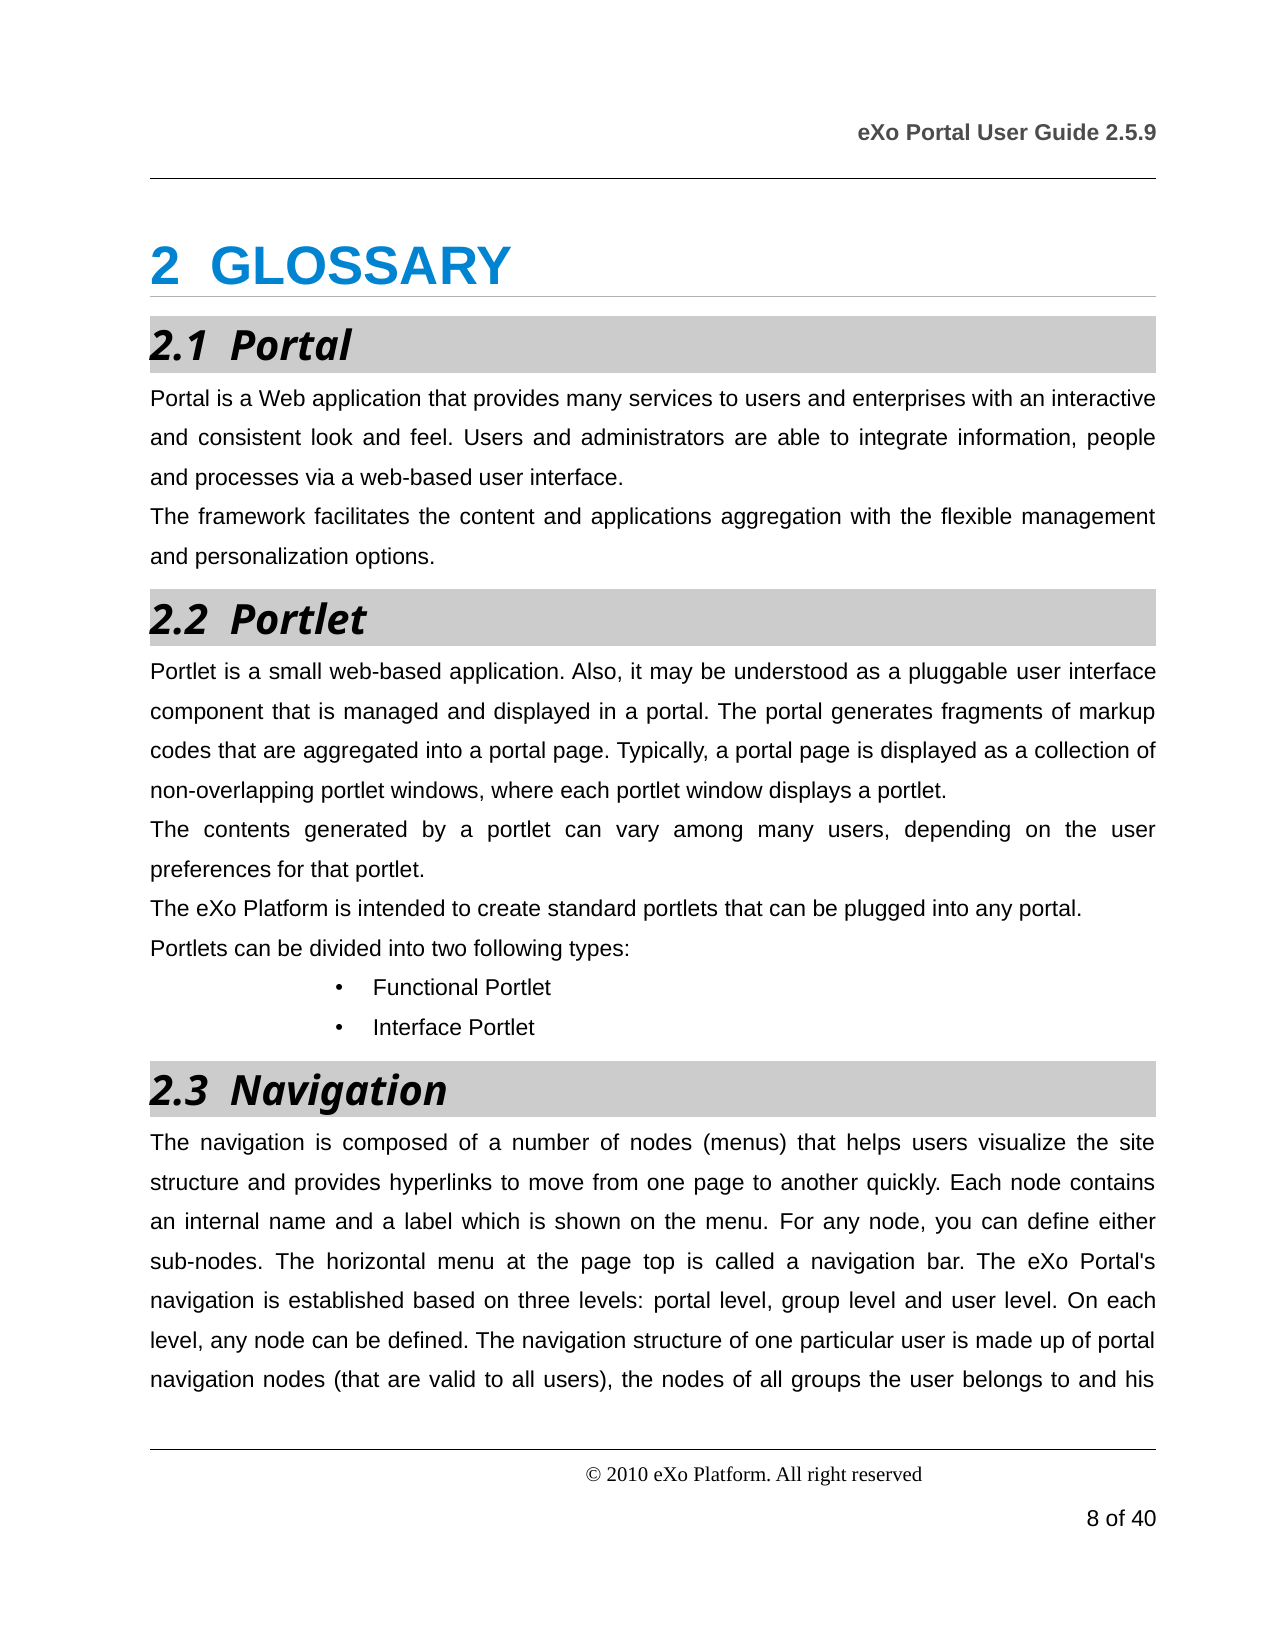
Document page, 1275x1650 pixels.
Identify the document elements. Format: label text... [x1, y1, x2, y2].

text The navigation is composed of a number of nodes (menus) that helps users visualize the site structure and provides hyperlinks to move from one page to another quickly. Each node contains an internal name and a label which is shown on the menu. For any node, you can define either sub-nodes. The horizontal menu at the page top is called a navigation bar. The eXo Portal's navigation is established based on three levels: portal level, group level and user level. On each level, any node can be defined. The navigation structure of one particular user is made up of portal navigation nodes (that are valid to all users), the nodes of all groups the user belongs to and his [150, 1129, 1156, 1393]
list Functional Portlet [335, 974, 1156, 1001]
subtitle Glossary [150, 233, 1156, 296]
text Portlets can be divided into two following types: [150, 935, 1156, 961]
subtitle Portal [150, 316, 1156, 373]
list Interface Portlet [335, 1014, 1156, 1040]
subtitle Portlet [150, 589, 1156, 646]
text Portal is a Web application that provides many services to users and enterprises with an interactive and consistent look and feel. Users and administrators are able to integrate information, people and processes via a web-based user interface. [150, 385, 1156, 490]
text The eXo Platform is intended to create standard portlets that can be plugged into any portal. [150, 895, 1156, 922]
text Portlet is a small web-based application. Also, it may be understood as a pluggable user interface component that is managed and displayed in a portal. The portal generates fragments of markup codes that are aggregated into a portal page. Typically, a portal page is displayed as a collection of non-overlapping portlet windows, where each portlet window displays a portlet. [150, 658, 1156, 803]
text The contents generated by a portlet can vary among many users, depending on the user preferences for that portlet. [150, 816, 1156, 882]
subtitle Navigation [150, 1061, 1156, 1117]
text The framework facilitates the content and applications aggregation with the flexible management and personalization options. [150, 503, 1156, 569]
